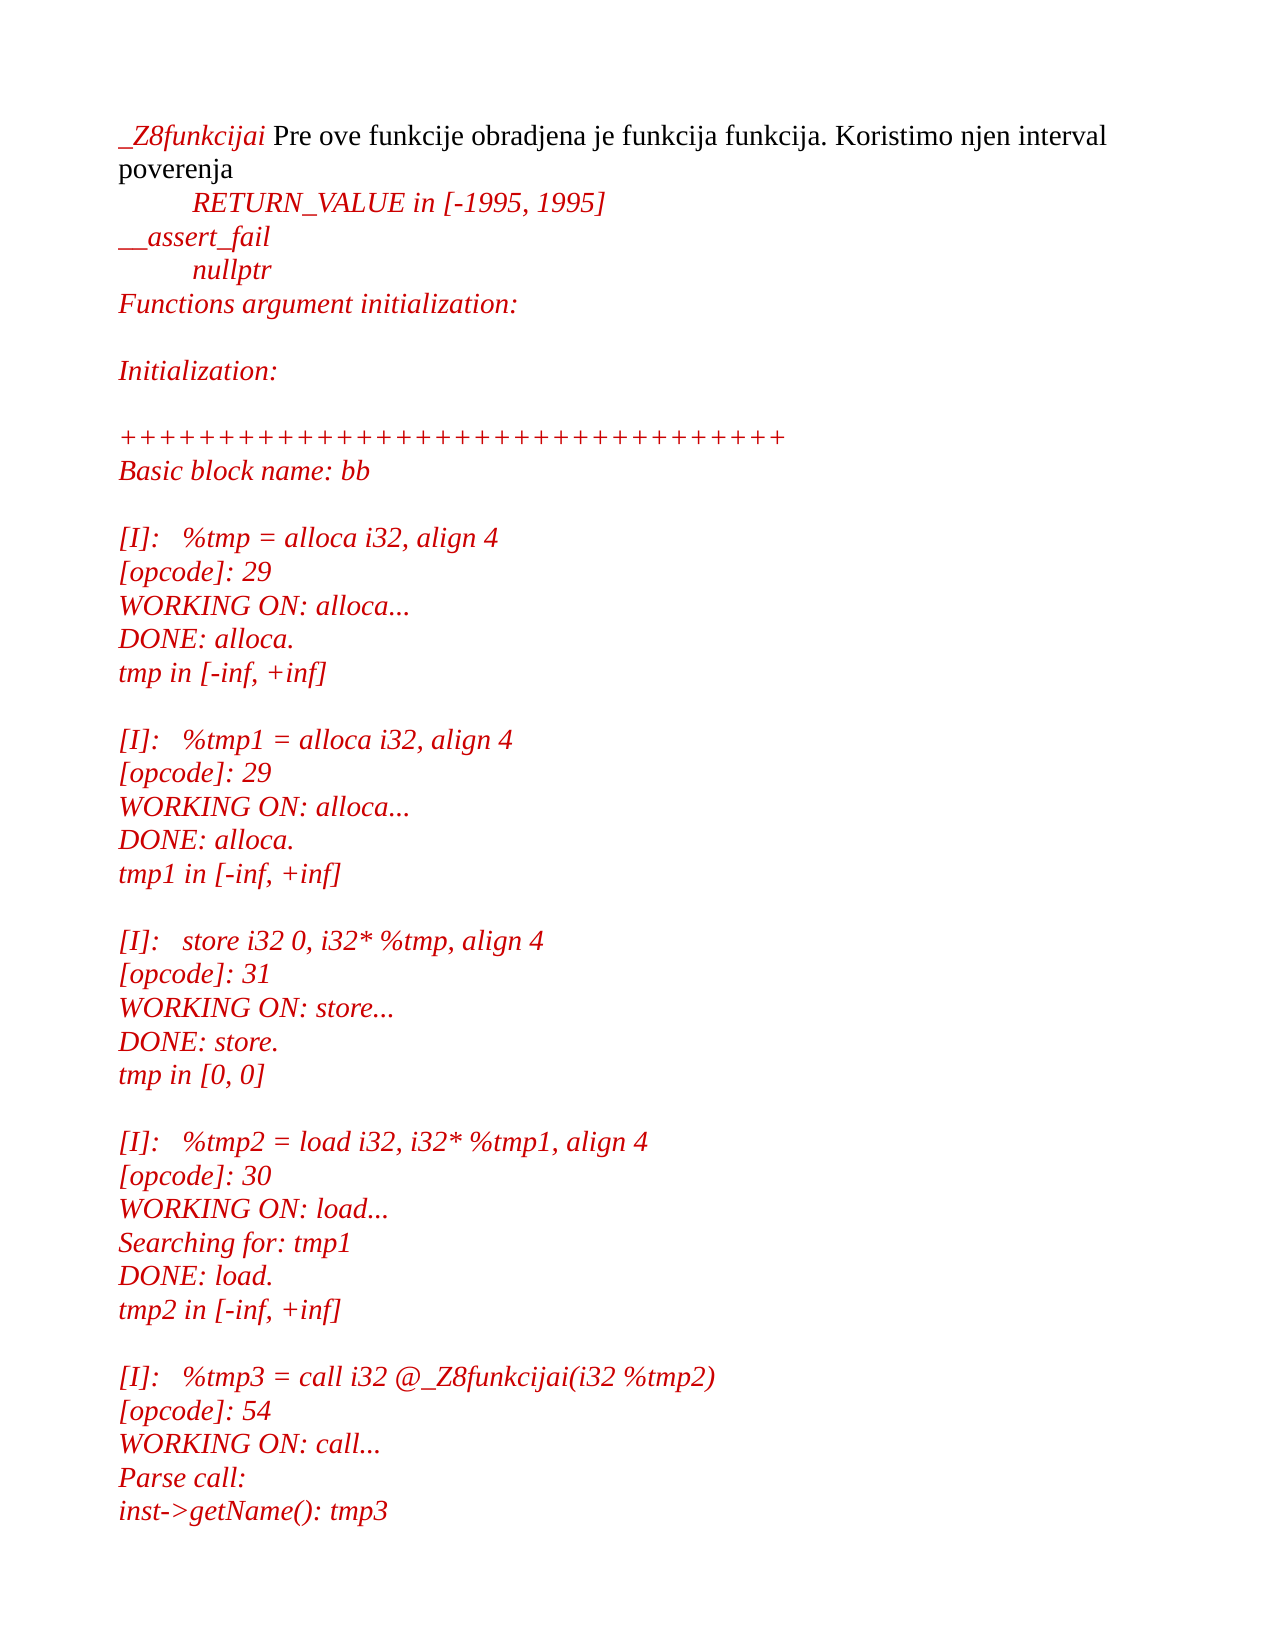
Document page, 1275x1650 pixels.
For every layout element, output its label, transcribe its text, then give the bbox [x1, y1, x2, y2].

text __assert_fail [118, 219, 1157, 252]
text Parse call: [118, 1460, 1157, 1493]
text DONE: alloca. [118, 621, 1157, 655]
text tmp in [-inf, +inf] [118, 655, 1157, 688]
text [I]: %tmp2 = load i32, i32* %tmp1, align 4 [118, 1124, 1157, 1158]
text [opcode]: 29 [118, 755, 1157, 789]
text RETURN_VALUE in [-1995, 1995] [118, 185, 1157, 219]
text Functions argument initialization: [118, 286, 1157, 319]
text [opcode]: 54 [118, 1393, 1157, 1426]
text WORKING ON: store... [118, 990, 1157, 1024]
text Basic block name: bb [118, 453, 1157, 487]
text WORKING ON: call... [118, 1426, 1157, 1460]
text [opcode]: 29 [118, 554, 1157, 588]
text tmp in [0, 0] [118, 1057, 1157, 1091]
text [I]: %tmp = alloca i32, align 4 [118, 521, 1157, 554]
text Searching for: tmp1 [118, 1225, 1157, 1258]
text ++++++++++++++++++++++++++++++++++ [118, 420, 1157, 453]
text [I]: %tmp1 = alloca i32, align 4 [118, 722, 1157, 755]
text [opcode]: 31 [118, 957, 1157, 990]
text [opcode]: 30 [118, 1158, 1157, 1191]
text Initialization: [118, 353, 1157, 386]
text DONE: load. [118, 1258, 1157, 1292]
text [I]: %tmp3 = call i32 @_Z8funkcijai(i32 %tmp2) [118, 1359, 1157, 1393]
text DONE: store. [118, 1024, 1157, 1057]
text tmp1 in [-inf, +inf] [118, 856, 1157, 889]
text DONE: alloca. [118, 822, 1157, 856]
text tmp2 in [-inf, +inf] [118, 1292, 1157, 1326]
text nullptr [118, 252, 1157, 286]
text inst->getName(): tmp3 [118, 1493, 1157, 1527]
text _Z8funkcijai Pre ove funkcije obradjena je funkcija funkcija. Koristimo njen interval poverenja [118, 118, 1157, 185]
text WORKING ON: load... [118, 1191, 1157, 1225]
text [I]: store i32 0, i32* %tmp, align 4 [118, 923, 1157, 957]
text WORKING ON: alloca... [118, 789, 1157, 822]
text WORKING ON: alloca... [118, 588, 1157, 621]
